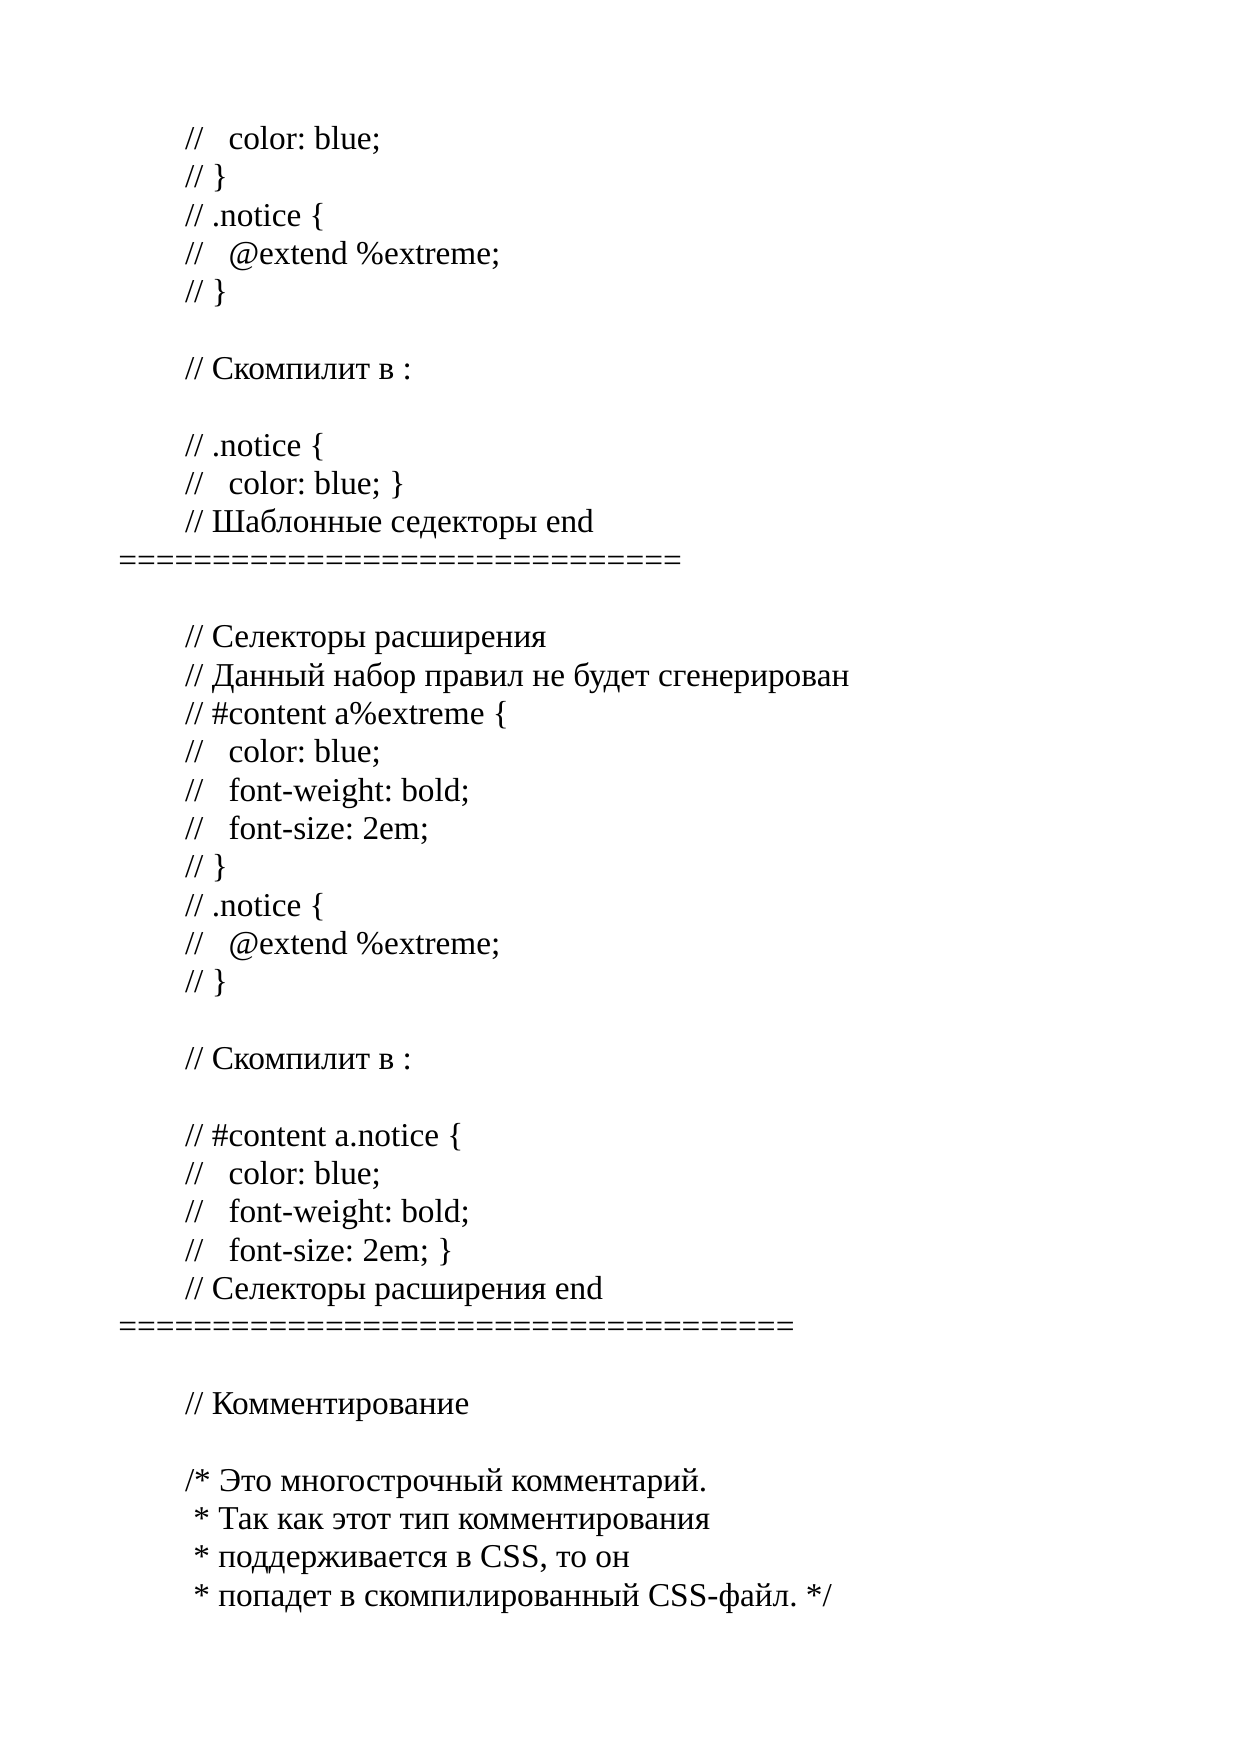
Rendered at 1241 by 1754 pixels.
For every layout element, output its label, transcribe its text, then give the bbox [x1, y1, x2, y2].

text // Данный набор правил не будет сгенерирован [118, 655, 1122, 693]
text // #content a.notice { [118, 1115, 1122, 1153]
text // } [118, 846, 1122, 885]
text // font-size: 2em; } [118, 1230, 1122, 1268]
text // Шаблонные седекторы end ============================== [118, 501, 1122, 578]
text // color: blue; [118, 118, 1122, 156]
text * попадет в скомпилированный CSS-файл. */ [118, 1575, 1122, 1613]
text // @extend %extreme; [118, 233, 1122, 271]
text // Скомпилит в : [118, 1038, 1122, 1076]
text // Комментирование [118, 1383, 1122, 1421]
text // } [118, 271, 1122, 310]
text // font-weight: bold; [118, 1191, 1122, 1230]
text // color: blue; [118, 1153, 1122, 1191]
text // font-size: 2em; [118, 808, 1122, 846]
text // Скомпилит в : [118, 348, 1122, 386]
text // @extend %extreme; [118, 923, 1122, 961]
text // .notice { [118, 195, 1122, 233]
text // .notice { [118, 425, 1122, 463]
text * поддерживается в CSS, то он [118, 1536, 1122, 1575]
text // Селекторы расширения end ==================================== [118, 1268, 1122, 1345]
text // color: blue; } [118, 463, 1122, 501]
text // .notice { [118, 885, 1122, 923]
text /* Это многострочный комментарий. [118, 1460, 1122, 1498]
text // color: blue; [118, 731, 1122, 770]
text // } [118, 961, 1122, 1000]
text // font-weight: bold; [118, 770, 1122, 808]
text * Так как этот тип комментирования [118, 1498, 1122, 1536]
text // #content a%extreme { [118, 693, 1122, 731]
text // } [118, 156, 1122, 195]
text // Селекторы расширения [118, 616, 1122, 655]
